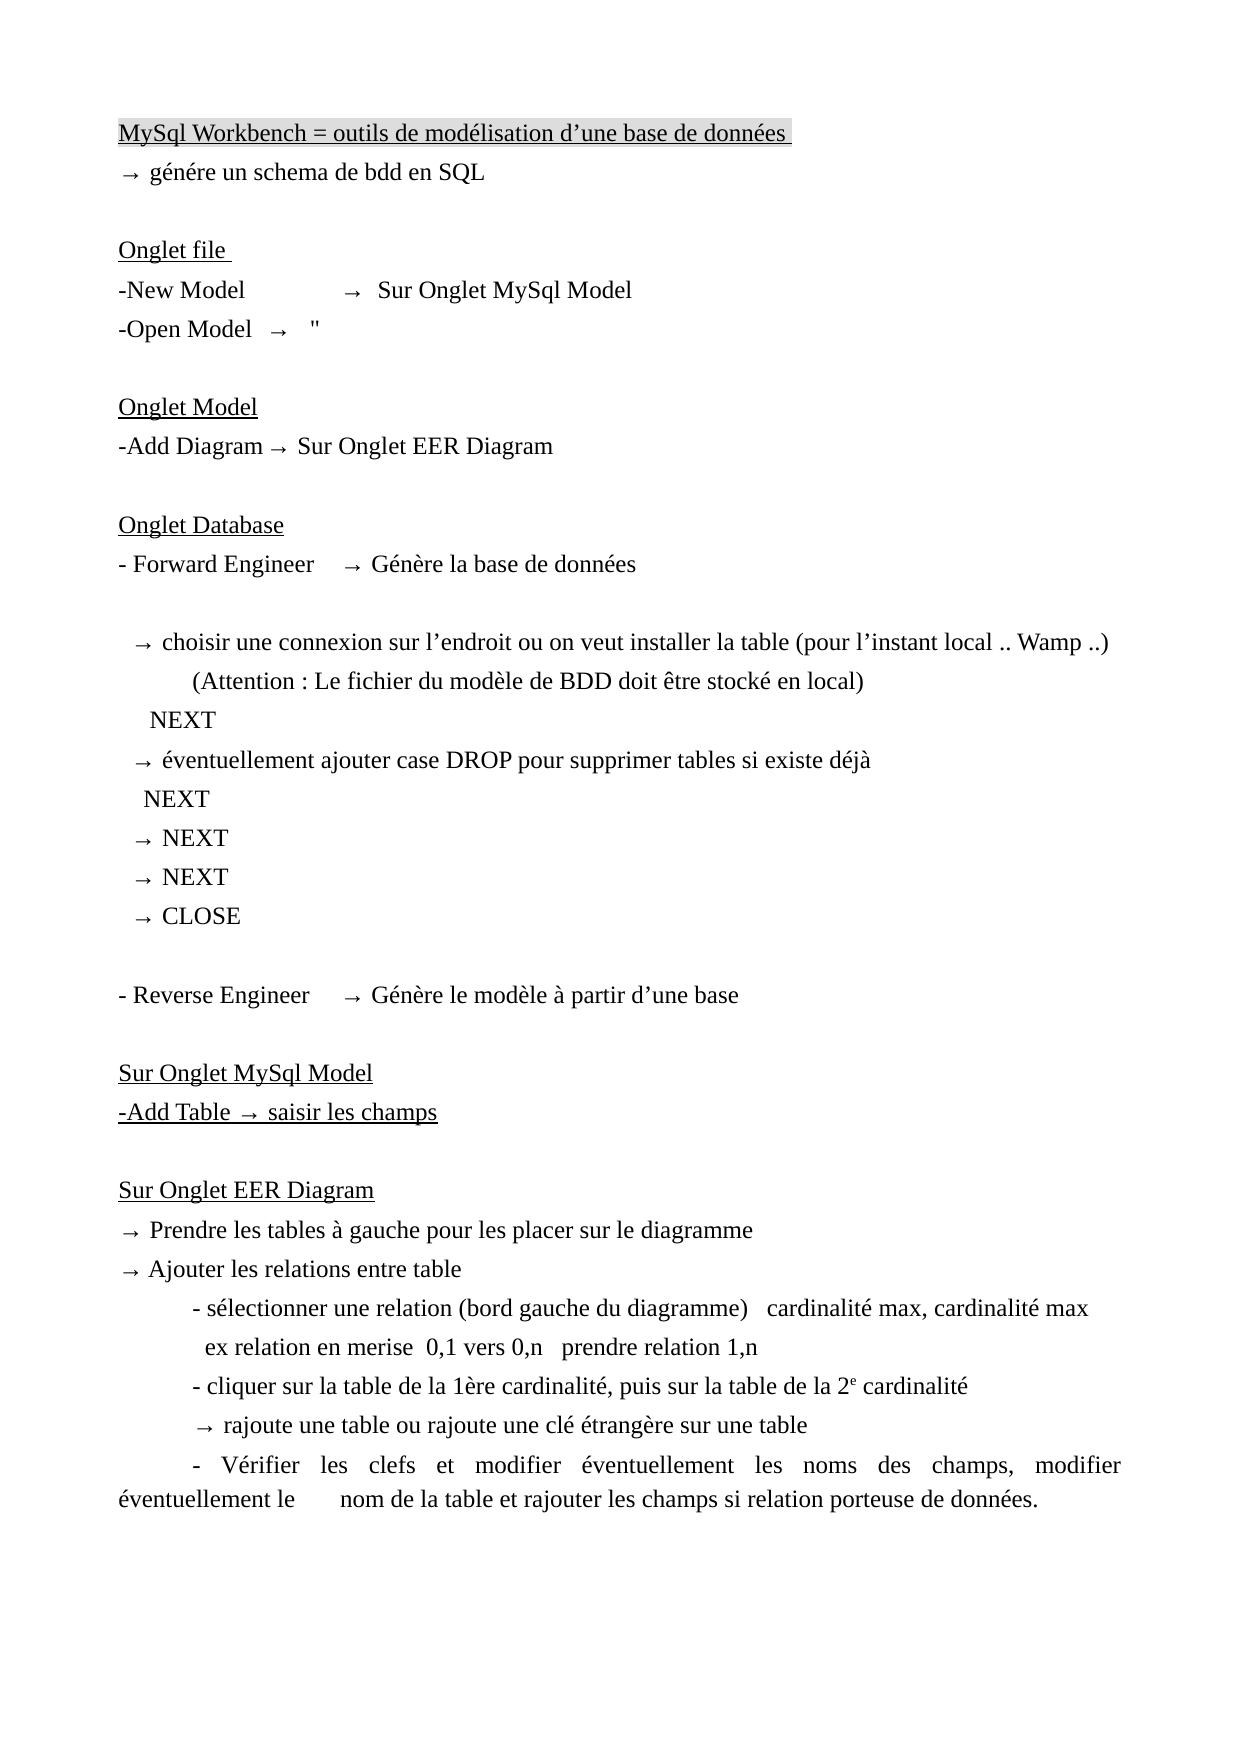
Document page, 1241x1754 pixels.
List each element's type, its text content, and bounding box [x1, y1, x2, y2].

text Onglet Database [118, 510, 1122, 538]
text → NEXT [118, 862, 1122, 891]
text Sur Onglet MySql Model [118, 1058, 1122, 1087]
text - cliquer sur la table de la 1ère cardinalité, puis sur la table de la 2e cardinalité [118, 1371, 1122, 1400]
text → choisir une connexion sur l’endroit ou on veut installer la table (pour l’instant local .. Wamp ..) [118, 627, 1122, 656]
text → rajoute une table ou rajoute une clé étrangère sur une table [118, 1411, 1122, 1439]
text ex relation en merise 0,1 vers 0,n prendre relation 1,n [118, 1332, 1122, 1361]
text (Attention : Le fichier du modèle de BDD doit être stocké en local) [118, 666, 1122, 695]
text NEXT [118, 784, 1122, 813]
text -Open Model → " [118, 314, 1122, 343]
text -Add Table → saisir les champs [118, 1097, 1122, 1126]
text - Vérifier les clefs et modifier éventuellement les noms des champs, modifier éventuellement le nom de la table et rajouter les champs si relation porteuse de données. [118, 1450, 1122, 1513]
text Onglet Model [118, 392, 1122, 421]
text → génére un schema de bdd en SQL [118, 157, 1122, 186]
text → CLOSE [118, 901, 1122, 930]
text - Forward Engineer → Génère la base de données [118, 549, 1122, 578]
text Sur Onglet EER Diagram [118, 1176, 1122, 1204]
text → éventuellement ajouter case DROP pour supprimer tables si existe déjà [118, 745, 1122, 773]
text -Add Diagram → Sur Onglet EER Diagram [118, 431, 1122, 460]
text MySql Workbench = outils de modélisation d’une base de données [118, 118, 1122, 147]
text NEXT [118, 706, 1122, 734]
text → Prendre les tables à gauche pour les placer sur le diagramme [118, 1215, 1122, 1243]
text - Reverse Engineer → Génère le modèle à partir d’une base [118, 980, 1122, 1008]
text → Ajouter les relations entre table [118, 1254, 1122, 1283]
text - sélectionner une relation (bord gauche du diagramme) cardinalité max, cardinalité max [118, 1293, 1122, 1322]
text Onglet file [118, 236, 1122, 264]
text → NEXT [118, 823, 1122, 852]
text -New Model → Sur Onglet MySql Model [118, 275, 1122, 303]
